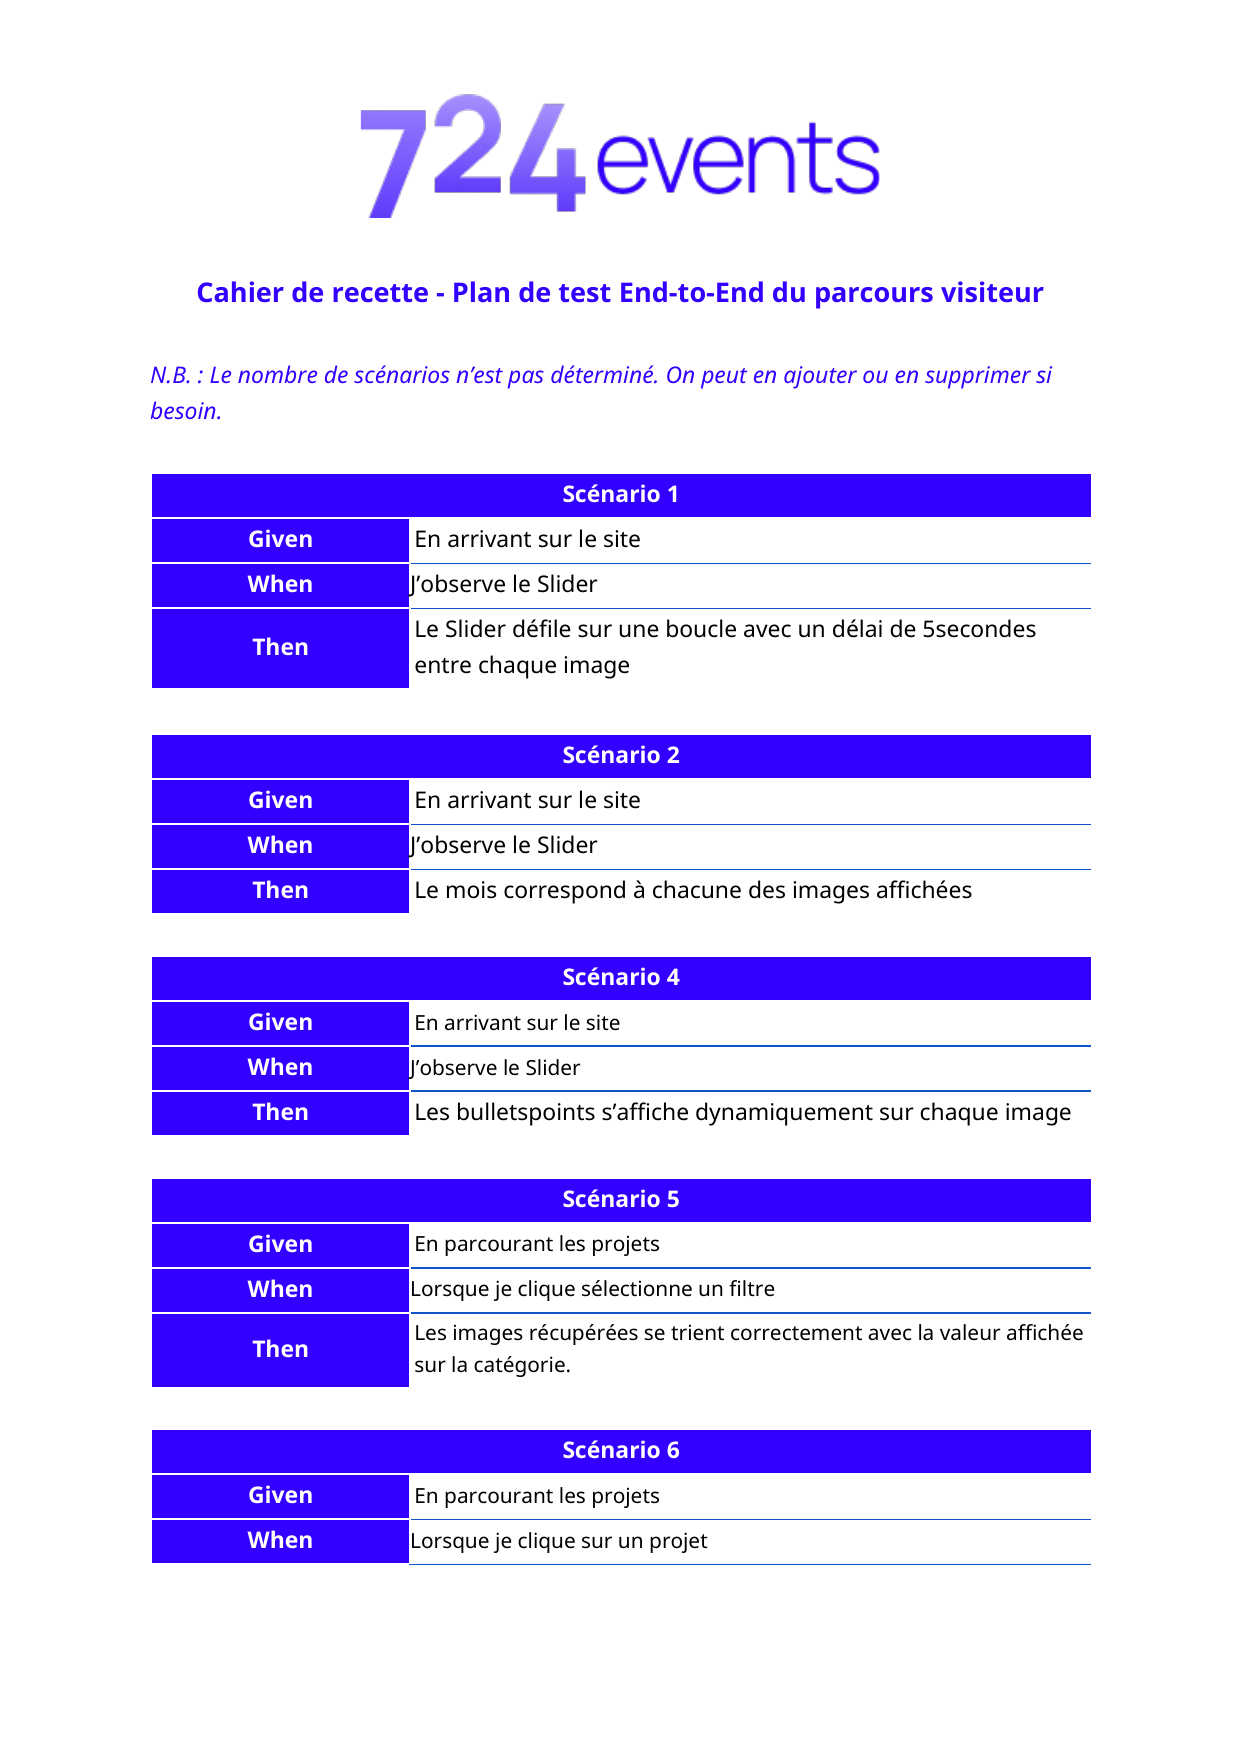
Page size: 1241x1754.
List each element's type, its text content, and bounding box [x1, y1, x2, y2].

table_cell When [152, 1520, 409, 1563]
table_cell Les bulletspoints s’affiche dynamiquement sur chaque image [411, 1092, 1091, 1135]
table_cell Then [152, 1314, 409, 1387]
table_cell Given [152, 1475, 409, 1518]
table_cell Lorsque je clique sélectionne un filtre [411, 1269, 1091, 1312]
table_cell Scénario 5 [152, 1179, 1091, 1222]
table_cell Scénario 2 [152, 735, 1091, 778]
text N.B. : Le nombre de scénarios n’est pas déterminé. On peut en ajouter ou en supprimer si besoin. [150, 359, 1090, 426]
table_cell When [152, 825, 409, 868]
table_cell When [152, 564, 409, 607]
table_cell Then [152, 1092, 409, 1135]
table_cell [152, 915, 409, 955]
table_cell When [152, 1269, 409, 1312]
table_cell [411, 915, 1091, 955]
table_cell En arrivant sur le site [411, 519, 1091, 562]
table_cell En parcourant les projets [411, 1475, 1091, 1518]
table_cell When [152, 1047, 409, 1090]
table_cell Scénario 4 [152, 957, 1091, 1000]
table_cell Given [152, 1224, 409, 1267]
table_cell En parcourant les projets [411, 1224, 1091, 1267]
table_cell Given [152, 780, 409, 823]
table_cell Les images récupérées se trient correctement avec la valeur affichée sur la catégorie. [411, 1314, 1091, 1387]
text Cahier de recette - Plan de test End-to-End du parcours visiteur [150, 274, 1090, 311]
table_cell Scénario 1 [152, 474, 1091, 517]
table_cell J’observe le Slider [411, 825, 1091, 868]
table_cell Lorsque je clique sur un projet [411, 1520, 1091, 1563]
table_cell [152, 690, 409, 733]
table_cell Le Slider défile sur une boucle avec un délai de 5secondes entre chaque image [411, 609, 1091, 688]
table_cell [152, 1137, 409, 1177]
table_cell Given [152, 519, 409, 562]
table_cell Then [152, 870, 409, 913]
table_cell J’observe le Slider [411, 1047, 1091, 1090]
table_cell [411, 1137, 1091, 1177]
table_cell Then [152, 609, 409, 688]
table_header [411, 432, 1091, 472]
table_cell En arrivant sur le site [411, 1002, 1091, 1045]
table_header [152, 432, 409, 472]
table_cell [411, 690, 1091, 733]
picture [360, 75, 880, 218]
table_cell Le mois correspond à chacune des images affichées [411, 870, 1091, 913]
table_cell Given [152, 1002, 409, 1045]
table_cell [152, 1388, 409, 1428]
table_cell J’observe le Slider [411, 564, 1091, 607]
table_cell Scénario 6 [152, 1430, 1091, 1473]
table_cell En arrivant sur le site [411, 780, 1091, 823]
table_cell [411, 1388, 1091, 1428]
